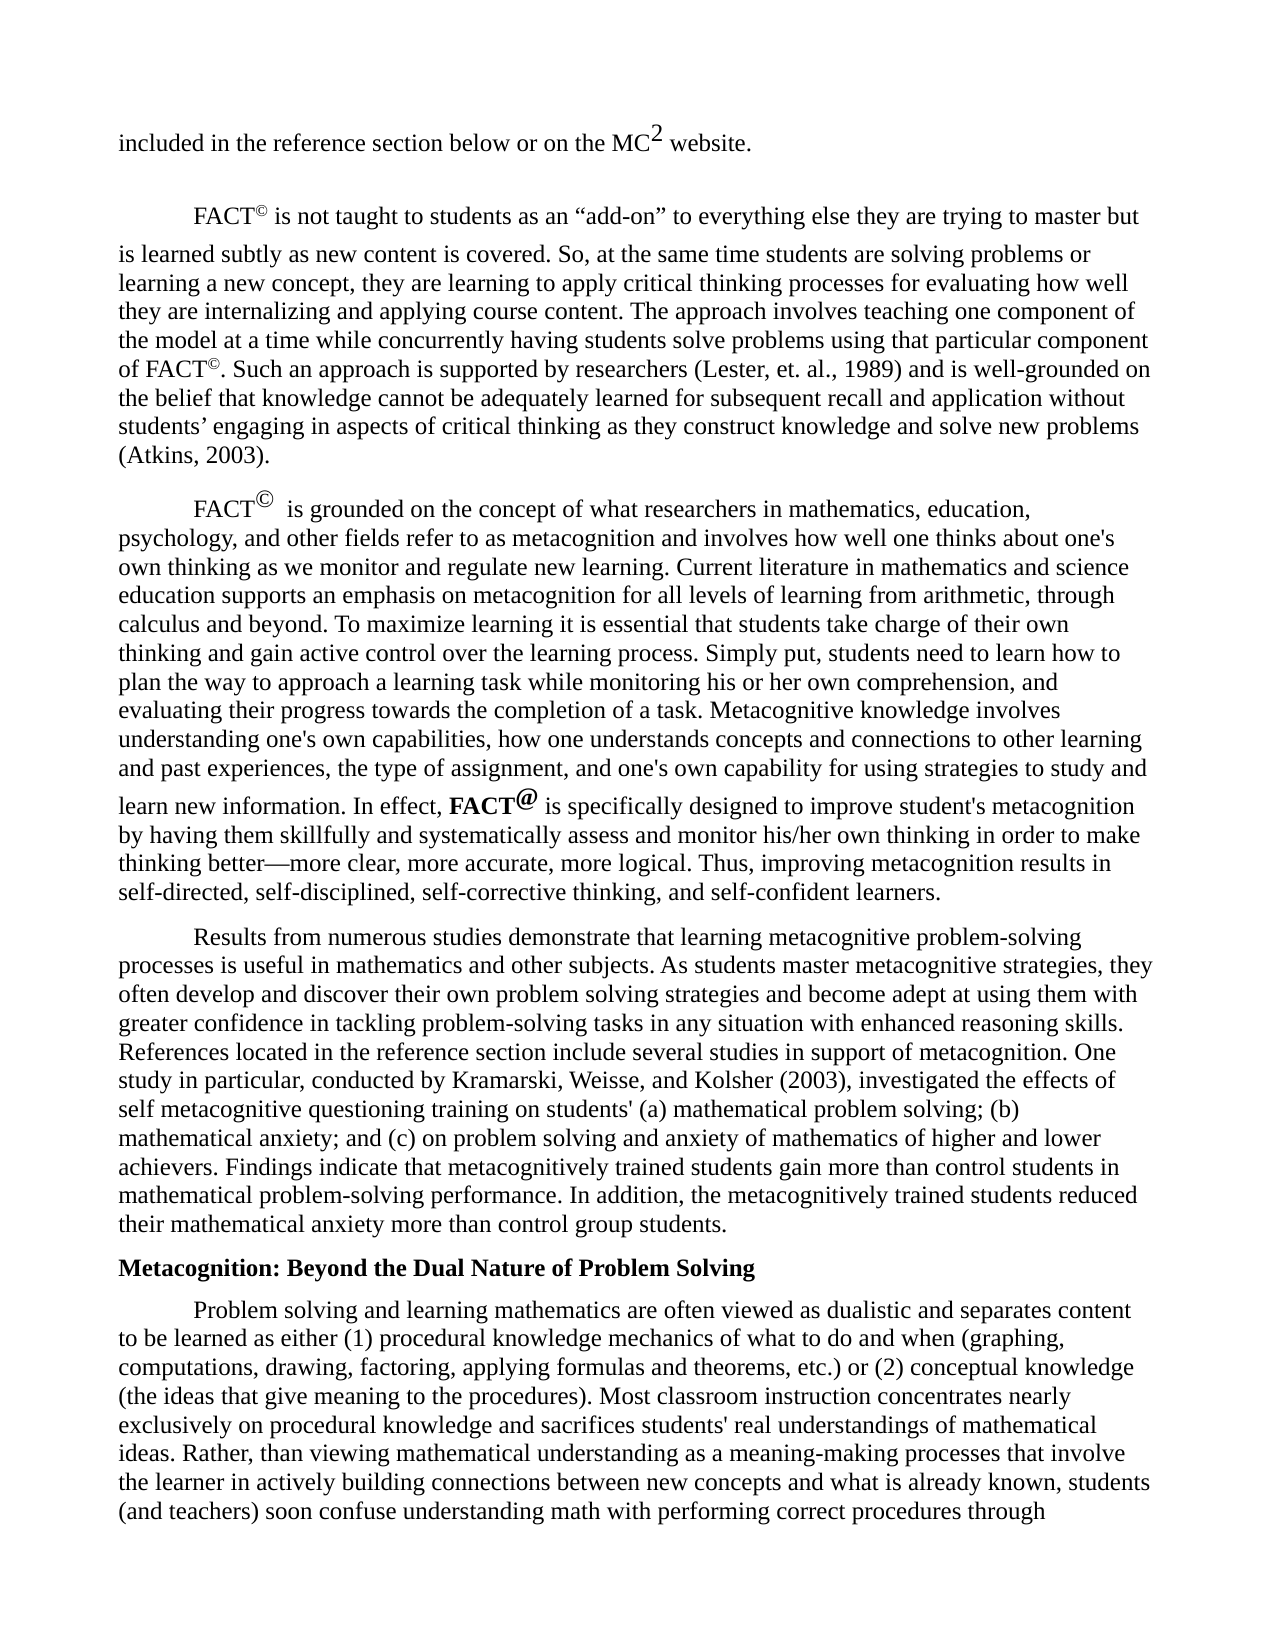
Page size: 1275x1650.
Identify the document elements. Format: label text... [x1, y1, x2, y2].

text FACT© is grounded on the concept of what researchers in mathematics, education, psychology, and other fields refer to as metacognition and involves how well one thinks about one's own thinking as we monitor and regulate new learning. Current literature in mathematics and science education supports an emphasis on metacognition for all levels of learning from arithmetic, through calculus and beyond. To maximize learning it is essential that students take charge of their own thinking and gain active control over the learning process. Simply put, students need to learn how to plan the way to approach a learning task while monitoring his or her own comprehension, and evaluating their progress towards the completion of a task. Metacognitive knowledge involves understanding one's own capabilities, how one understands concepts and connections to other learning and past experiences, the type of assignment, and one's own capability for using strategies to study and learn new information. In effect, FACT@ is specifically designed to improve student's metacognition by having them skillfully and systematically assess and monitor his/her own thinking in order to make thinking better—more clear, more accurate, more logical. Thus, improving metacognition results in self-directed, self-disciplined, self-corrective thinking, and self-confident learners. [118, 484, 1157, 906]
text included in the reference section below or on the MC2 website. [118, 118, 1157, 156]
text FACT© is not taught to students as an “add-on” to everything else they are trying to master but is learned subtly as new content is covered. So, at the same time students are solving problems or learning a new concept, they are learning to apply critical thinking processes for evaluating how well they are internalizing and applying course content. The approach involves teaching one component of the model at a time while concurrently having students solve problems using that particular component of FACT©. Such an approach is supported by researchers (Lester, et. al., 1989) and is well-grounded on the belief that knowledge cannot be adequately learned for subsequent recall and application without students’ engaging in aspects of critical thinking as they construct knowledge and solve new problems (Atkins, 2003). [118, 201, 1157, 469]
text Results from numerous studies demonstrate that learning metacognitive problem-solving processes is useful in mathematics and other subjects. As students master metacognitive strategies, they often develop and discover their own problem solving strategies and become adept at using them with greater confidence in tackling problem-solving tasks in any situation with enhanced reasoning skills. References located in the reference section include several studies in support of metacognition. One study in particular, conducted by Kramarski, Weisse, and Kolsher (2003), investigated the effects of self metacognitive questioning training on students' (a) mathematical problem solving; (b) mathematical anxiety; and (c) on problem solving and anxiety of mathematics of higher and lower achievers. Findings indicate that metacognitively trained students gain more than control students in mathematical problem-solving performance. In addition, the metacognitively trained students reduced their mathematical anxiety more than control group students. [118, 922, 1157, 1238]
text Metacognition: Beyond the Dual Nature of Problem Solving [118, 1253, 1157, 1282]
text Problem solving and learning mathematics are often viewed as dualistic and separates content to be learned as either (1) procedural knowledge mechanics of what to do and when (graphing, computations, drawing, factoring, applying formulas and theorems, etc.) or (2) conceptual knowledge (the ideas that give meaning to the procedures). Most classroom instruction concentrates nearly exclusively on procedural knowledge and sacrifices students' real understandings of mathematical ideas. Rather, than viewing mathematical understanding as a meaning-making processes that involve the learner in actively building connections between new concepts and what is already known, students (and teachers) soon confuse understanding math with performing correct procedures through [118, 1295, 1157, 1525]
